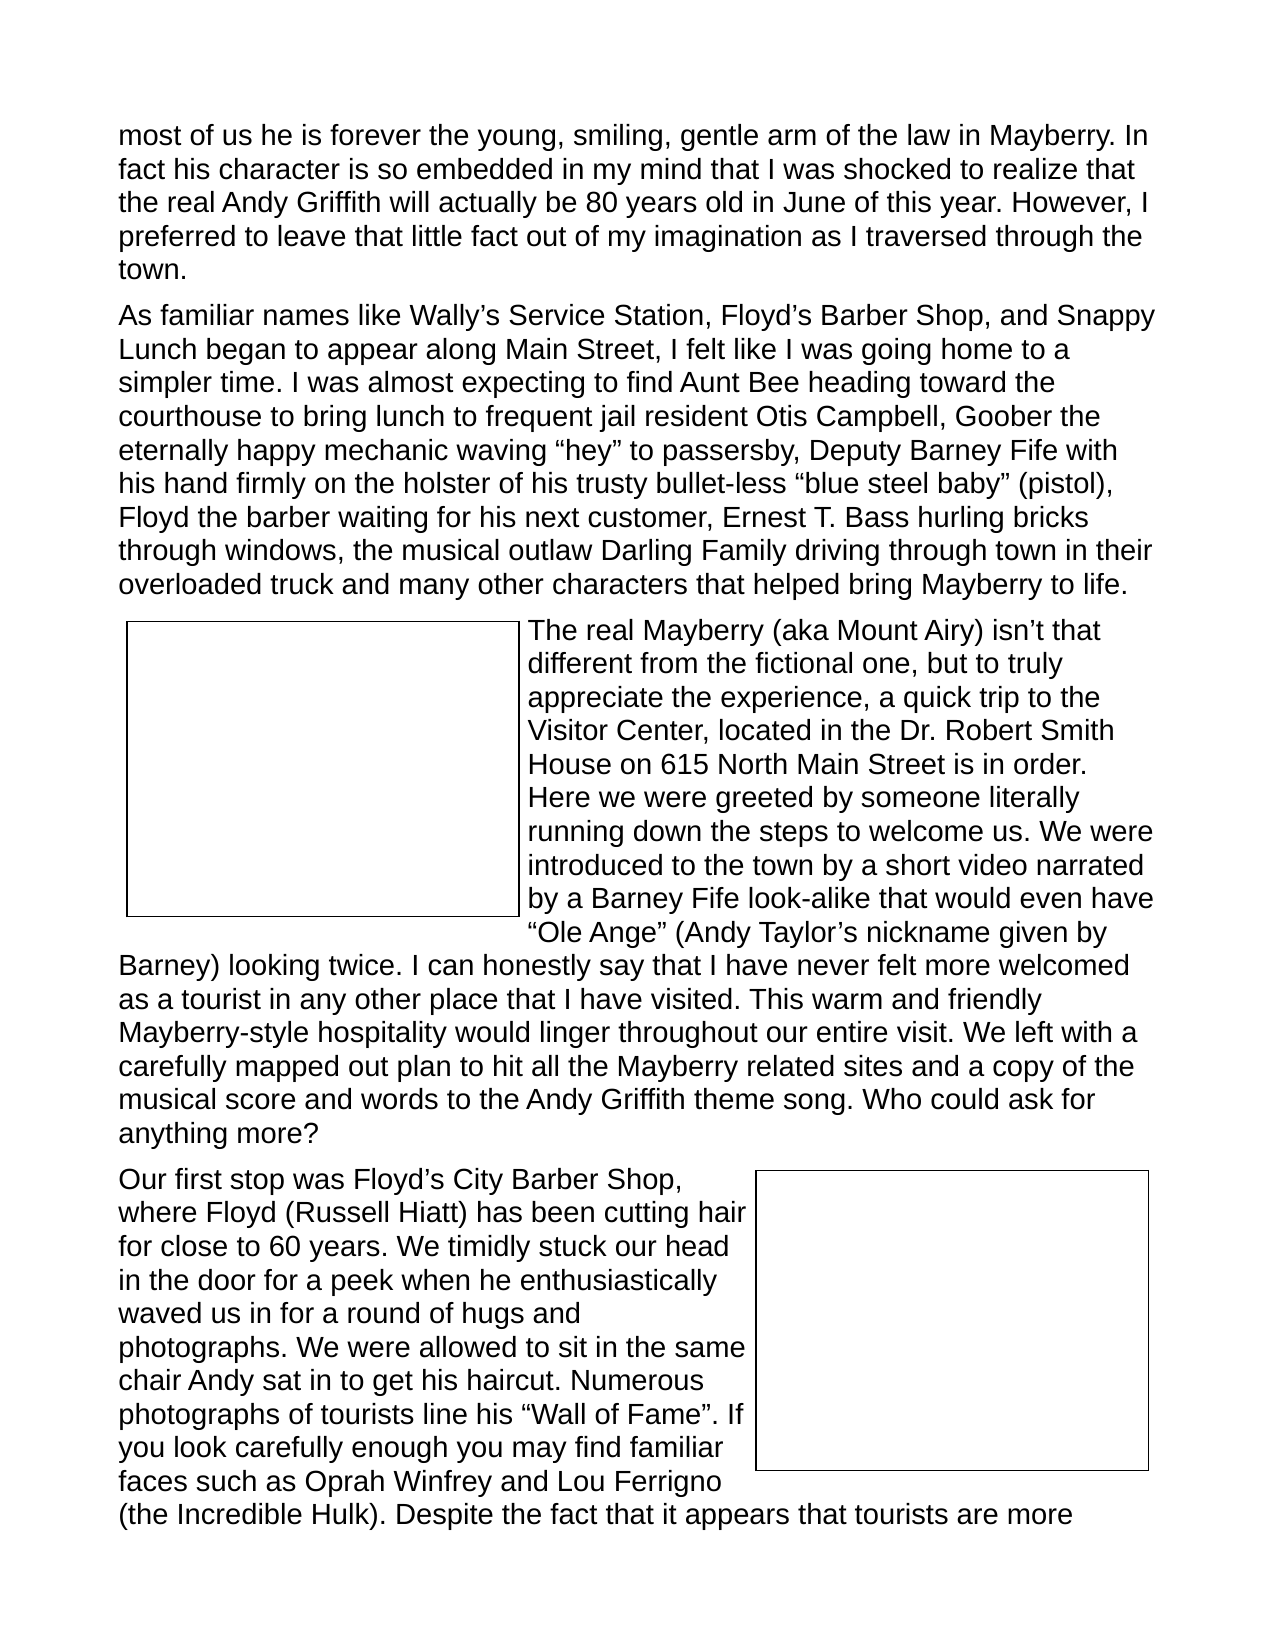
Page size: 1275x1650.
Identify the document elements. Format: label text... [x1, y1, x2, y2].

text The real Mayberry (aka Mount Airy) isn’t that different from the fictional one, but to truly appreciate the experience, a quick trip to the Visitor Center, located in the Dr. Robert Smith House on 615 North Main Street is in order. Here we were greeted by someone literally running down the steps to welcome us. We were introduced to the town by a short video narrated by a Barney Fife look-alike that would even have “Ole Ange” (Andy Taylor’s nickname given by Barney) looking twice. I can honestly say that I have never felt more welcomed as a tourist in any other place that I have visited. This warm and friendly Mayberry-style hospitality would linger throughout our entire visit. We left with a carefully mapped out plan to hit all the Mayberry related sites and a copy of the musical score and words to the Andy Griffith theme song. Who could ask for anything more? [118, 613, 1157, 1149]
text most of us he is forever the young, smiling, gentle arm of the law in Mayberry. In fact his character is so embedded in my mind that I was shocked to realize that the real Andy Griffith will actually be 80 years old in June of this year. However, I preferred to leave that little fact out of my imagination as I traversed through the town. [118, 118, 1157, 286]
text As familiar names like Wally’s Service Station, Floyd’s Barber Shop, and Snappy Lunch began to appear along Main Street, I felt like I was going home to a simpler time. I was almost expecting to find Aunt Bee heading toward the courthouse to bring lunch to frequent jail resident Otis Campbell, Goober the eternally happy mechanic waving “hey” to passersby, Deputy Barney Fife with his hand firmly on the holster of his trusty bullet-less “blue steel baby” (pistol), Floyd the barber waiting for his next customer, Ernest T. Bass hurling bricks through windows, the musical outlaw Darling Family driving through town in their overloaded truck and many other characters that helped bring Mayberry to life. [118, 298, 1157, 600]
text Our first stop was Floyd’s City Barber Shop, where Floyd (Russell Hiatt) has been cutting hair for close to 60 years. We timidly stuck our head in the door for a peek when he enthusiastically waved us in for a round of hugs and photographs. We were allowed to sit in the same chair Andy sat in to get his haircut. Numerous photographs of tourists line his “Wall of Fame”. If you look carefully enough you may find familiar faces such as Oprah Winfrey and Lou Ferrigno (the Incredible Hulk). Despite the fact that it appears that tourists are more [118, 1162, 1157, 1531]
